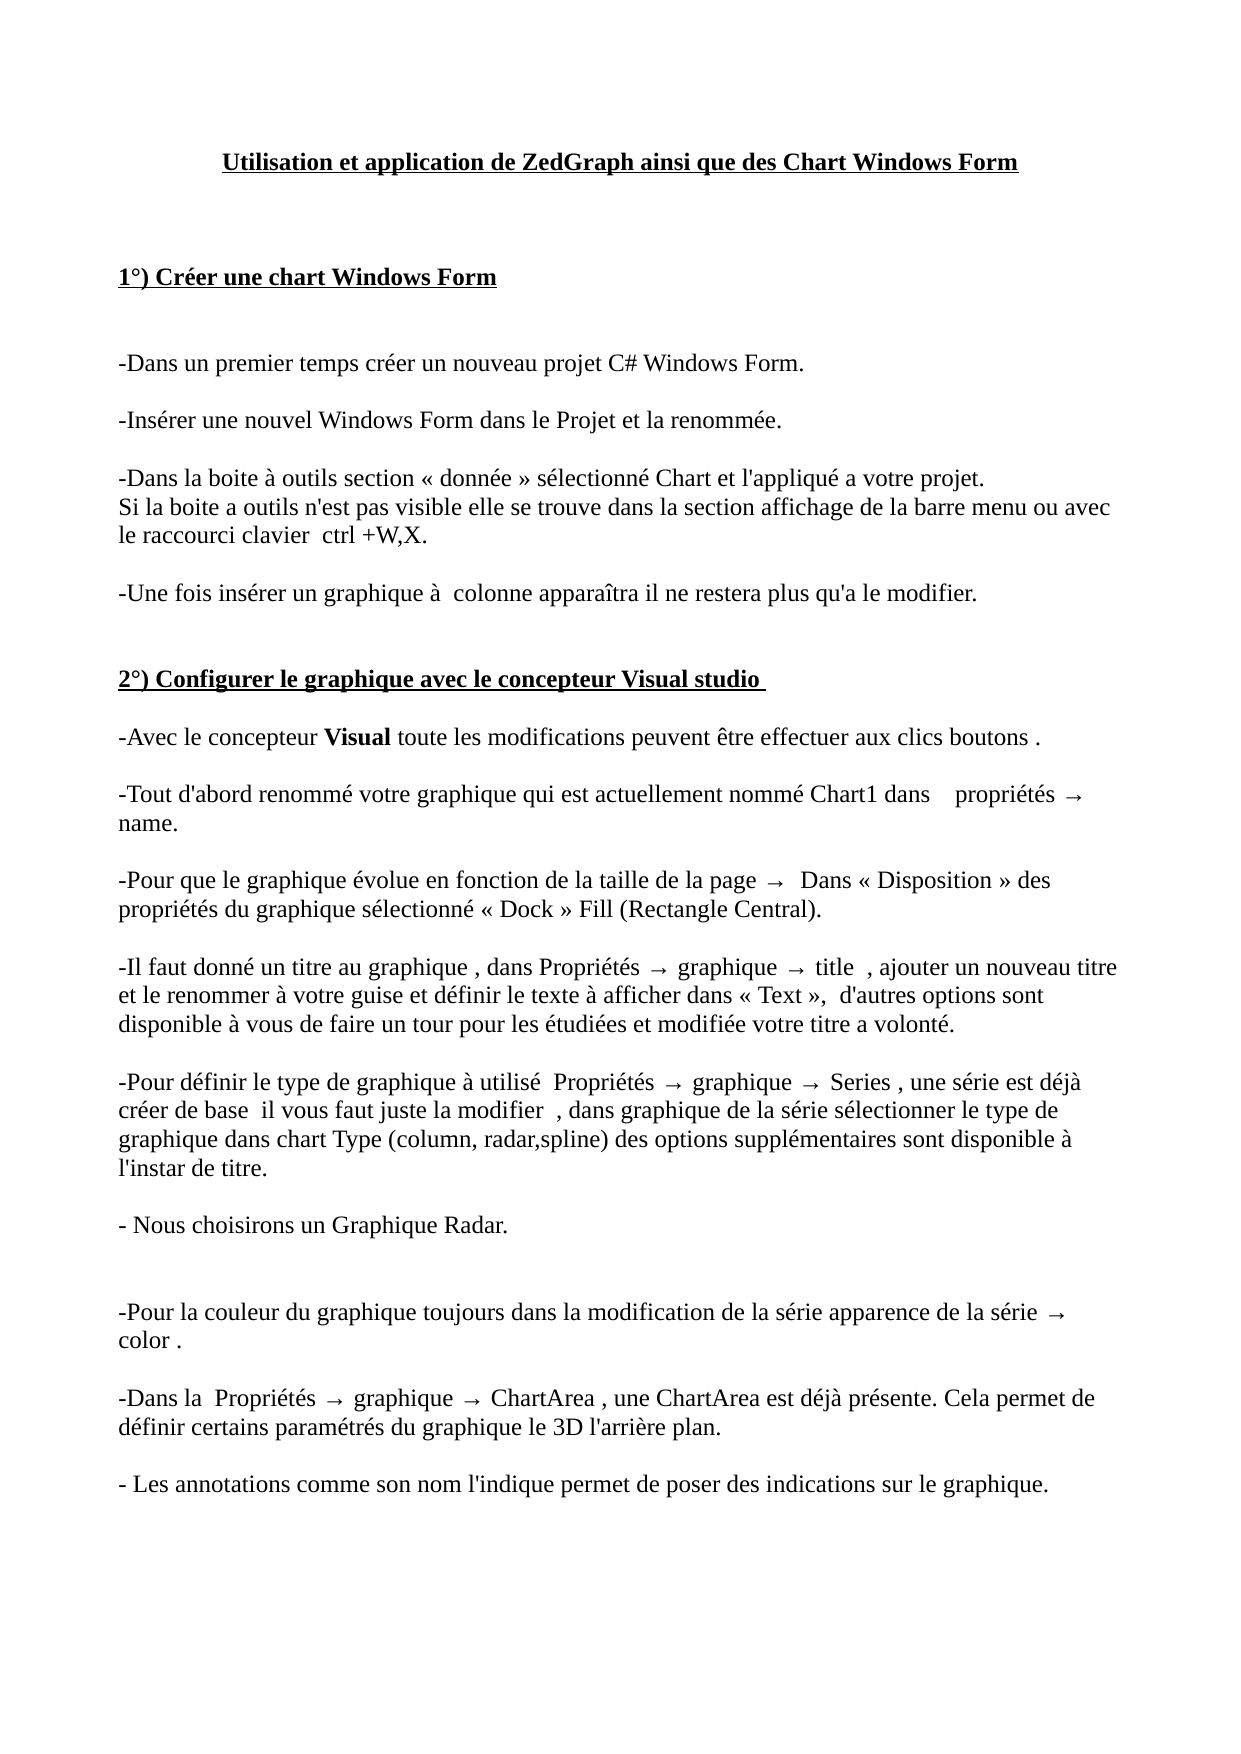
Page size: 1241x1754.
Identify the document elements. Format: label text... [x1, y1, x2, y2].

text 2°) Configurer le graphique avec le concepteur Visual studio [118, 664, 1122, 693]
text -Avec le concepteur Visual toute les modifications peuvent être effectuer aux clics boutons . [118, 722, 1122, 751]
text -Pour que le graphique évolue en fonction de la taille de la page → Dans « Disposition » des propriétés du graphique sélectionné « Dock » Fill (Rectangle Central). [118, 866, 1122, 923]
text 1°) Créer une chart Windows Form [118, 262, 1122, 291]
text Si la boite a outils n'est pas visible elle se trouve dans la section affichage de la barre menu ou avec le raccourci clavier ctrl +W,X. [118, 492, 1122, 549]
text -Pour définir le type de graphique à utilisé Propriétés → graphique → Series , une série est déjà créer de base il vous faut juste la modifier , dans graphique de la série sélectionner le type de graphique dans chart Type (column, radar,spline) des options supplémentaires sont disponible à l'instar de titre. [118, 1067, 1122, 1182]
text -Insérer une nouvel Windows Form dans le Projet et la renommée. [118, 406, 1122, 434]
text Utilisation et application de ZedGraph ainsi que des Chart Windows Form [118, 147, 1122, 176]
text - Nous choisirons un Graphique Radar. [118, 1211, 1122, 1239]
text -Dans un premier temps créer un nouveau projet C# Windows Form. [118, 348, 1122, 377]
text -Dans la Propriétés → graphique → ChartArea , une ChartArea est déjà présente. Cela permet de définir certains paramétrés du graphique le 3D l'arrière plan. [118, 1383, 1122, 1441]
text - Les annotations comme son nom l'indique permet de poser des indications sur le graphique. [118, 1469, 1122, 1498]
text -Pour la couleur du graphique toujours dans la modification de la série apparence de la série → color . [118, 1297, 1122, 1354]
text -Tout d'abord renommé votre graphique qui est actuellement nommé Chart1 dans propriétés → name. [118, 779, 1122, 837]
text -Il faut donné un titre au graphique , dans Propriétés → graphique → title , ajouter un nouveau titre et le renommer à votre guise et définir le texte à afficher dans « Text », d'autres options sont disponible à vous de faire un tour pour les étudiées et modifiée votre titre a volonté. [118, 952, 1122, 1038]
text -Dans la boite à outils section « donnée » sélectionné Chart et l'appliqué a votre projet. [118, 463, 1122, 492]
text -Une fois insérer un graphique à colonne apparaîtra il ne restera plus qu'a le modifier. [118, 578, 1122, 607]
